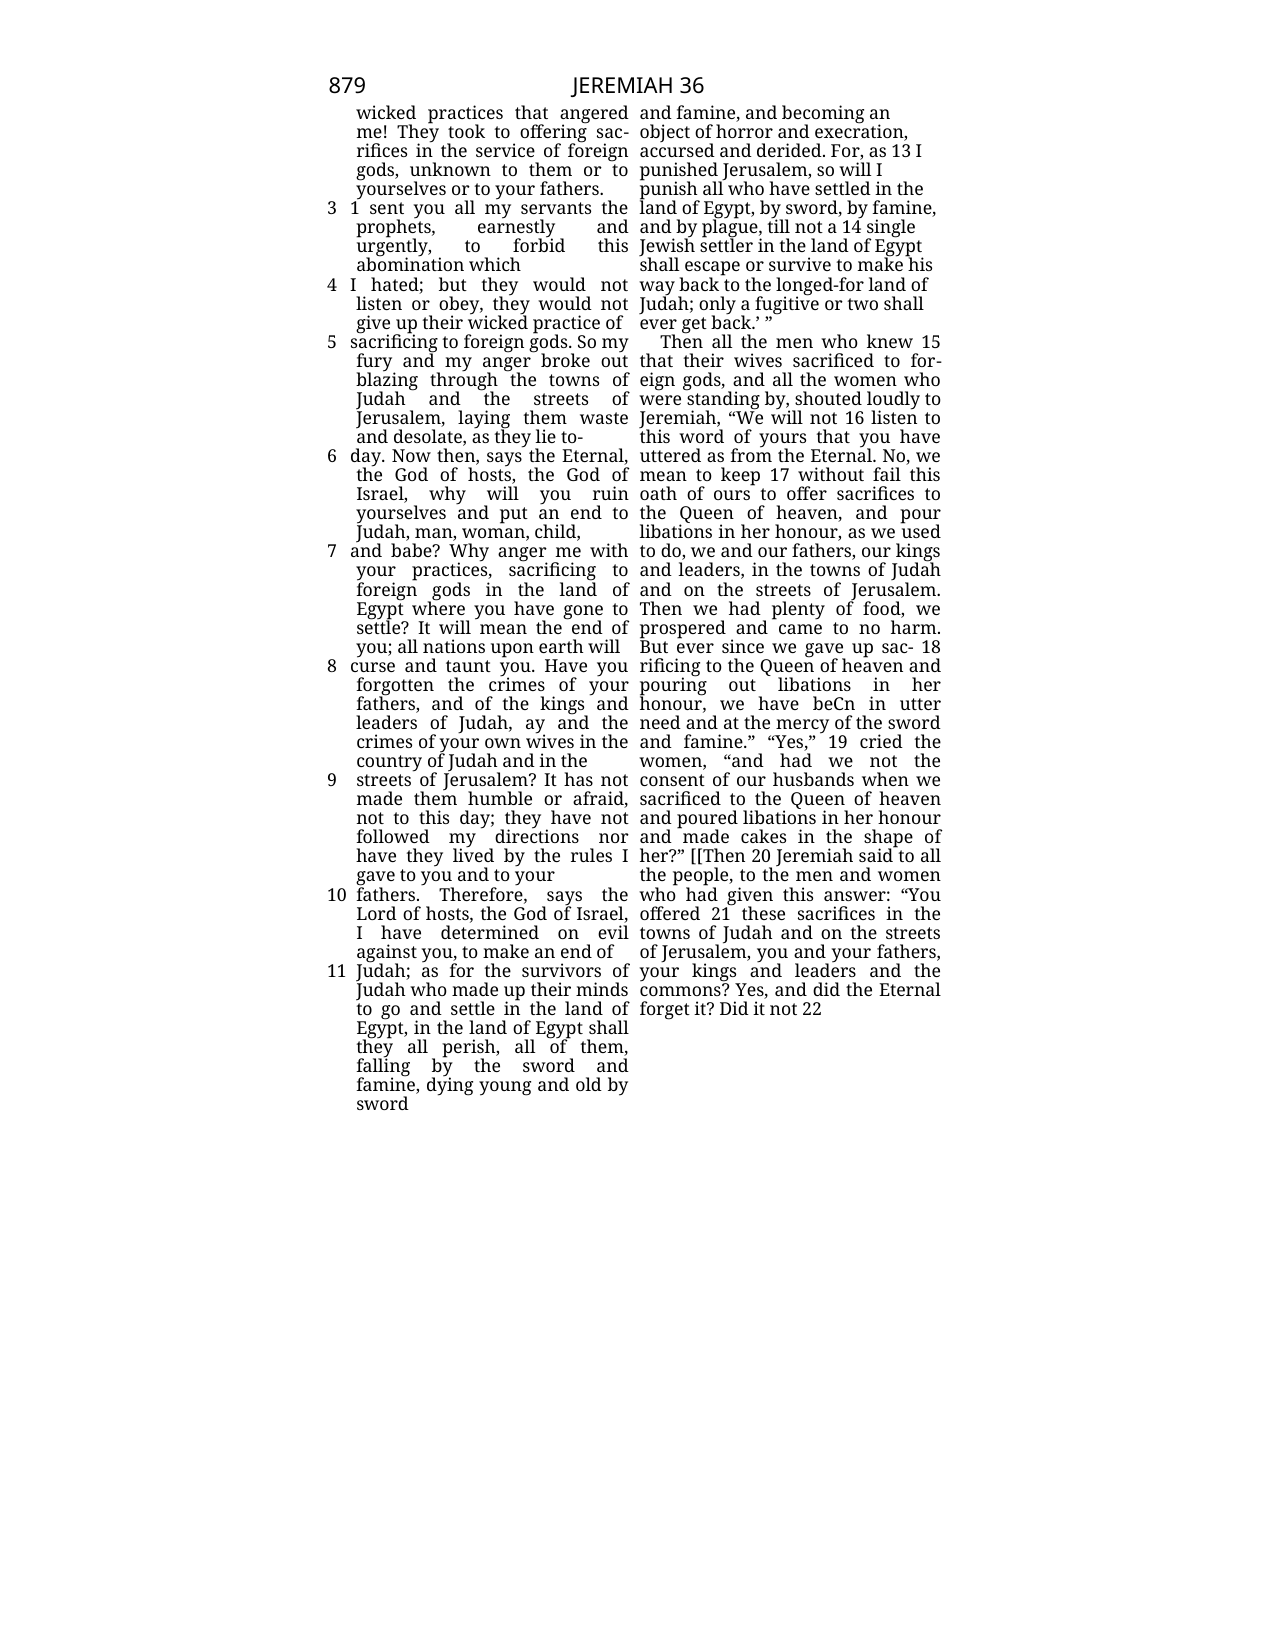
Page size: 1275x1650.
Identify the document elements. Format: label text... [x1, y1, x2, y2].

list I hated; but they would not listen or obey, they would not give up their wicked practice of [327, 276, 629, 333]
list Judah; as for the survivors of Judah who made up their minds to go and settle in the land of Egypt, in the land of Egypt shall they all perish, all of them, falling by the sword and famine, dying young and old by sword [327, 962, 629, 1114]
text wicked practices that angered me! They took to offering sac­rifices in the service of foreign gods, unknown to them or to yourselves or to your fathers. [356, 104, 629, 199]
list day. Now then, says the Eternal, the God of hosts, the God of Israel, why will you ruin yourselves and put an end to Judah, man, woman, child, [327, 447, 629, 543]
list and babe? Why anger me with your practices, sacrificing to foreign gods in the land of Egypt where you have gone to settle? It will mean the end of you; all nations upon earth will [327, 543, 629, 657]
text Then all the men who knew 15 that their wives sacrificed to for­eign gods, and all the women who were standing by, shouted loudly to Jeremiah, “We will not 16 listen to this word of yours that you have uttered as from the Eternal. No, we mean to keep 17 without fail this oath of ours to offer sacrifices to the Queen of heaven, and pour libations in her honour, as we used to do, we and our fathers, our kings and lead­ers, in the towns of Judah and on the streets of Jerusalem. Then we had plenty of food, we pros­pered and came to no harm. But ever since we gave up sac- 18 rificing to the Queen of heaven and pouring out libations in her honour, we have beCn in utter need and at the mercy of the sword and famine.” “Yes,” 19 cried the women, “and had we not the consent of our husbands when we sacrificed to the Queen of heaven and poured libations in her honour and made cakes in the shape of her?” [[Then 20 Jeremiah said to all the people, to the men and women who had given this answer: “You offered 21 these sacrifices in the towns of Judah and on the streets of Jeru­salem, you and your fathers, your kings and leaders and the commons? Yes, and did the Eternal forget it? Did it not 22 [639, 333, 941, 1019]
list fathers. Therefore, says the Lord of hosts, the God of Israel, I have determined on evil against you, to make an end of [327, 886, 629, 962]
text and famine, and becoming an object of horror and execration, accursed and derided. For, as 13 I punished Jerusalem, so will I punish all who have settled in the land of Egypt, by sword, by famine, and by plague, till not a 14 single Jewish settler in the land of Egypt shall escape or survive to make his way back to the longed-for land of Judah; only a fugitive or two shall ever get back.’ ” [639, 104, 941, 333]
list sacrificing to foreign gods. So my fury and my anger broke out blazing through the towns of Judah and the streets of Jerusalem, laying them waste and desolate, as they lie to- [327, 333, 629, 447]
list curse and taunt you. Have you forgotten the crimes of your fathers, and of the kings and leaders of Judah, ay and the crimes of your own wives in the country of Judah and in the [327, 657, 629, 771]
list 1 sent you all my servants the prophets, earnestly and urgently, to forbid this abomination which [327, 199, 629, 276]
list streets of Jerusalem? It has not made them humble or afraid, not to this day; they have not followed my directions nor have they lived by the rules I gave to you and to your [327, 771, 629, 886]
